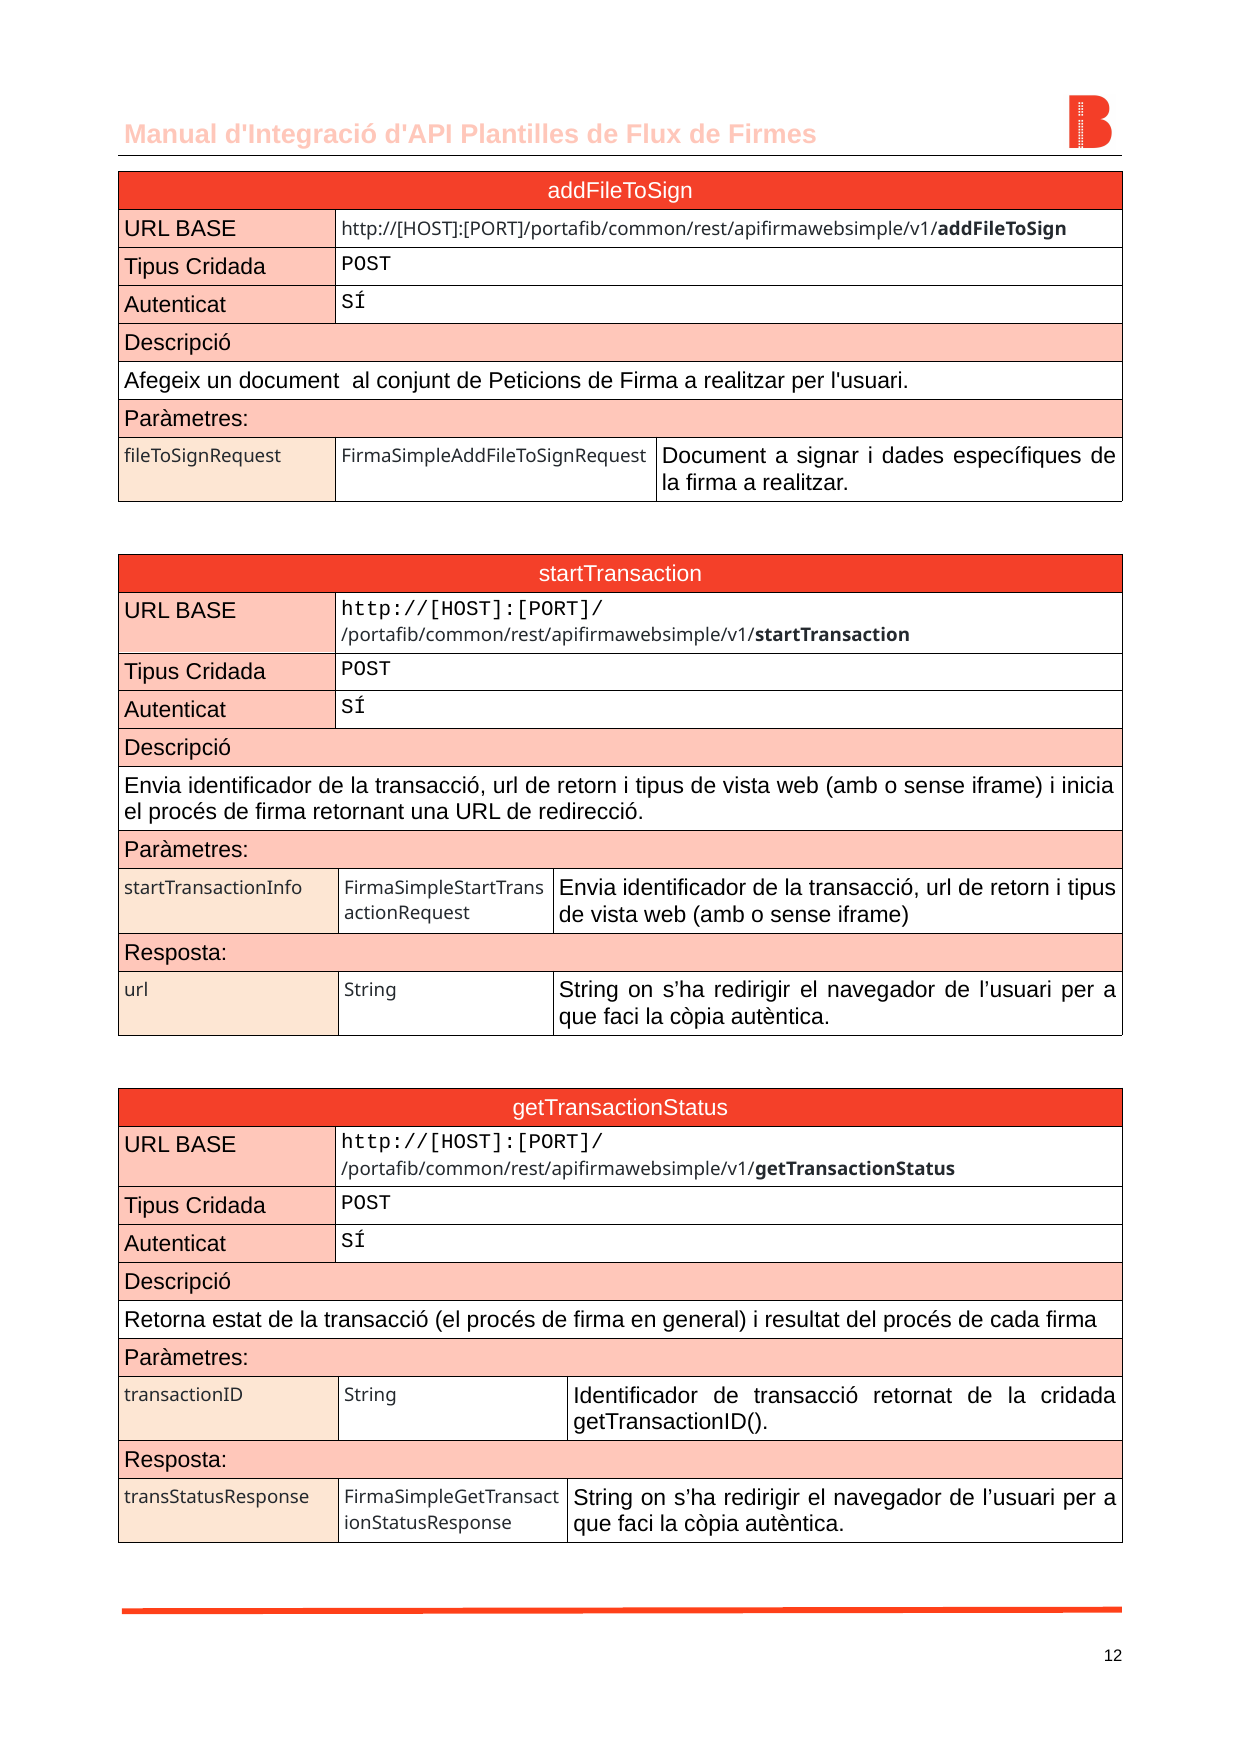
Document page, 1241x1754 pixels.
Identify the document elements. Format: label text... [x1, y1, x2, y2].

table_cell Resposta: [119, 934, 1122, 971]
table_cell Document a signar i dades específiques de la firma a realitzar. [657, 438, 1122, 501]
table_cell SÍ [336, 1225, 1122, 1262]
table_cell Tipus Cridada [119, 1187, 335, 1224]
table_cell Autenticat [119, 286, 335, 323]
table_cell Paràmetres: [119, 400, 1122, 437]
table_cell POST [336, 248, 1122, 285]
table_cell SÍ [336, 691, 1122, 728]
table_cell http://[HOST]:[PORT]/ /portafib/common/rest/apifirmawebsimple/v1/startTransaction [336, 593, 1122, 652]
table_cell Envia identificador de la transacció, url de retorn i tipus de vista web (amb o sense iframe) [554, 869, 1122, 933]
table_cell Envia identificador de la transacció, url de retorn i tipus de vista web (amb o sense iframe) i inicia el procés de firma retornant una URL de redirecció. [119, 767, 1122, 830]
table_header startTransaction [119, 555, 1122, 592]
table_cell FirmaSimpleStartTransactionRequest [339, 869, 553, 933]
table_cell Autenticat [119, 691, 335, 728]
picture [1063, 94, 1117, 150]
table_cell FirmaSimpleAddFileToSignRequest [336, 438, 656, 501]
table_cell http://[HOST]:[PORT]/ /portafib/common/rest/apifirmawebsimple/v1/getTransactionStatus [336, 1127, 1122, 1186]
table_cell url [119, 972, 338, 1035]
table_cell Resposta: [119, 1441, 1122, 1478]
table_cell Paràmetres: [119, 1339, 1122, 1376]
table_cell transStatusResponse [119, 1479, 338, 1542]
table_cell Descripció [119, 324, 1122, 361]
table_cell Tipus Cridada [119, 654, 335, 690]
table_header addFileToSign [119, 172, 1122, 209]
table_cell String [339, 972, 553, 1035]
table_cell POST [336, 654, 1122, 690]
table_cell Identificador de transacció retornat de la cridada getTransactionID(). [568, 1377, 1122, 1440]
table_cell FirmaSimpleGetTransactionStatusResponse [339, 1479, 567, 1542]
table_cell URL BASE [119, 210, 335, 247]
table_cell URL BASE [119, 1127, 335, 1186]
table_cell POST [336, 1187, 1122, 1224]
table_cell Paràmetres: [119, 831, 1122, 868]
table_cell String on s’ha redirigir el navegador de l’usuari per a que faci la còpia autèntica. [554, 972, 1122, 1035]
table_cell Autenticat [119, 1225, 335, 1262]
table_cell http://[HOST]:[PORT]/portafib/common/rest/apifirmawebsimple/v1/addFileToSign [336, 210, 1122, 247]
table_header getTransactionStatus [119, 1089, 1122, 1126]
table_cell fileToSignRequest [119, 438, 335, 501]
table_cell String on s’ha redirigir el navegador de l’usuari per a que faci la còpia autèntica. [568, 1479, 1122, 1542]
table_cell transactionID [119, 1377, 338, 1440]
table_cell URL BASE [119, 593, 335, 652]
table_cell startTransactionInfo [119, 869, 338, 933]
table_cell Descripció [119, 729, 1122, 766]
table_cell Descripció [119, 1263, 1122, 1300]
table_cell Retorna estat de la transacció (el procés de firma en general) i resultat del procés de cada firma [119, 1301, 1122, 1338]
table_cell String [339, 1377, 567, 1440]
table_cell Tipus Cridada [119, 248, 335, 285]
table_cell SÍ [336, 286, 1122, 323]
table_cell Afegeix un document al conjunt de Peticions de Firma a realitzar per l'usuari. [119, 362, 1122, 399]
